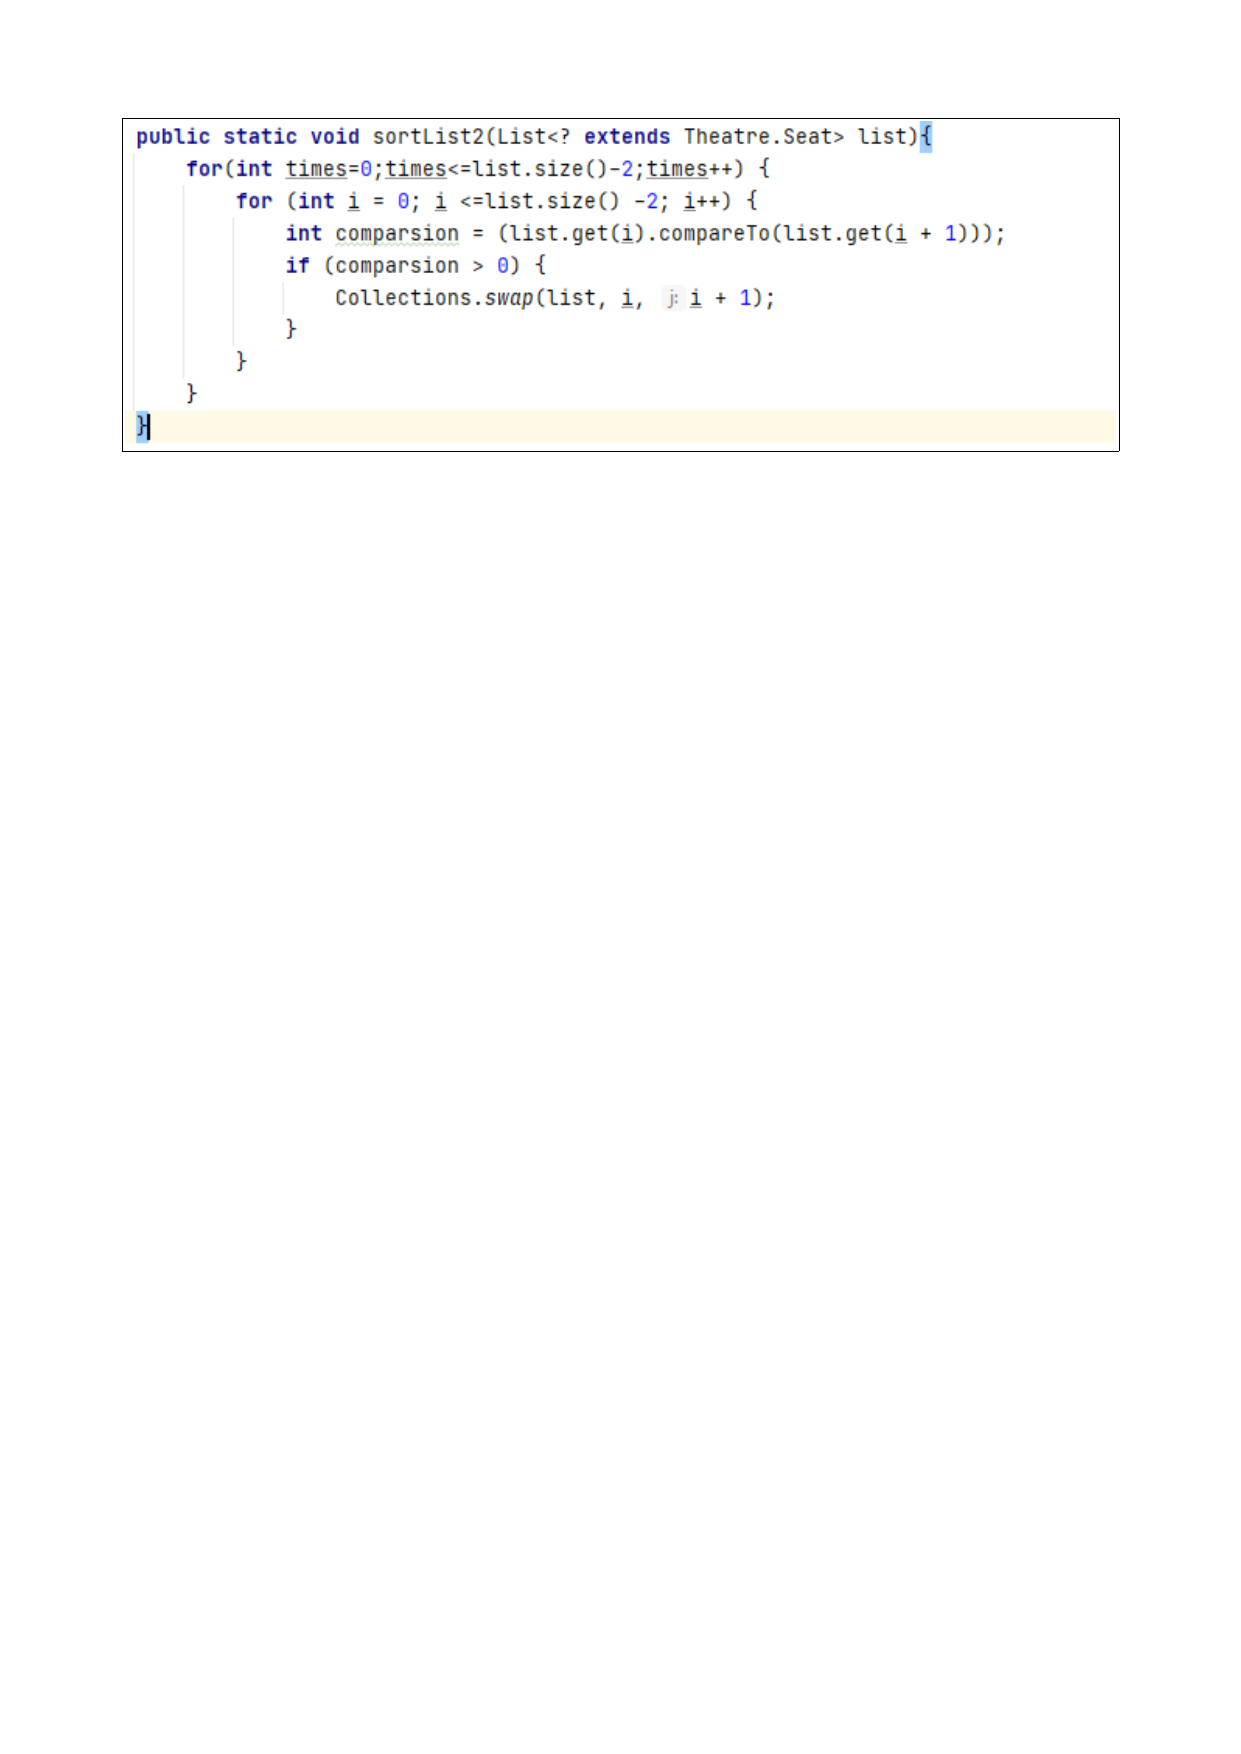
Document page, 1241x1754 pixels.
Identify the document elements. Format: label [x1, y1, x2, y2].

picture [124, 121, 1116, 448]
